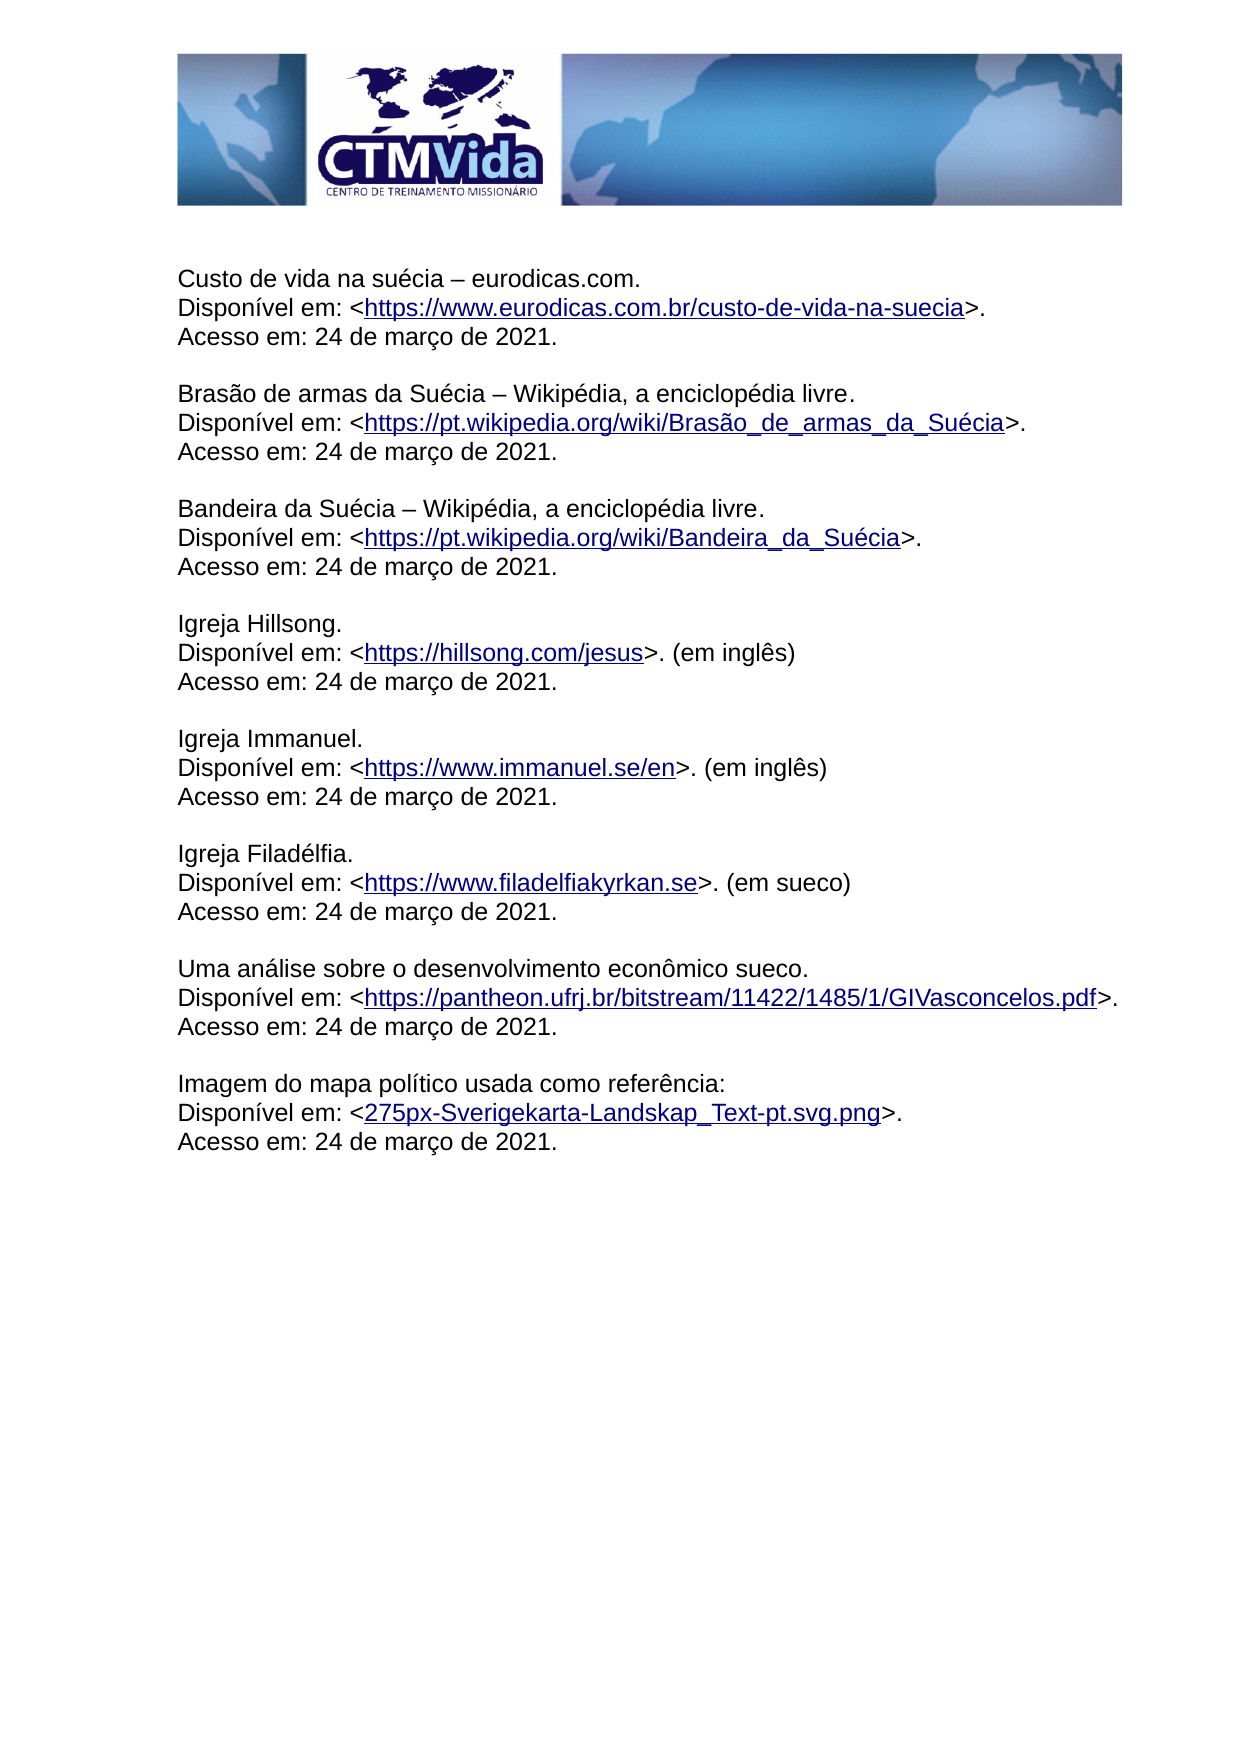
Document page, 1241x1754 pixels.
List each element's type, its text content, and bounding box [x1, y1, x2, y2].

text Disponível em: <https://www.immanuel.se/en>. (em inglês) [177, 753, 1122, 782]
text Acesso em: 24 de março de 2021. [177, 1127, 1122, 1155]
text Acesso em: 24 de março de 2021. [177, 1012, 1122, 1040]
text Disponível em: <https://pt.wikipedia.org/wiki/Bandeira_da_Suécia>. [177, 523, 1122, 552]
text Disponível em: <https://pt.wikipedia.org/wiki/Brasão_de_armas_da_Suécia>. [177, 408, 1122, 437]
text Disponível em: <https://hillsong.com/jesus>. (em inglês) [177, 638, 1122, 667]
text Disponível em: <275px-Sverigekarta-Landskap_Text-pt.svg.png>. [177, 1098, 1122, 1127]
text Disponível em: <https://pantheon.ufrj.br/bitstream/11422/1485/1/GIVasconcelos.pdf>. [177, 983, 1122, 1012]
text Brasão de armas da Suécia – Wikipédia, a enciclopédia livre. [177, 379, 1122, 408]
text Imagem do mapa político usada como referência: [177, 1069, 1122, 1098]
text Acesso em: 24 de março de 2021. [177, 322, 1122, 350]
text Uma análise sobre o desenvolvimento econômico sueco. [177, 954, 1122, 983]
text Acesso em: 24 de março de 2021. [177, 437, 1122, 465]
text Igreja Immanuel. [177, 724, 1122, 753]
text Disponível em: <https://www.eurodicas.com.br/custo-de-vida-na-suecia>. [177, 293, 1122, 322]
text Acesso em: 24 de março de 2021. [177, 782, 1122, 810]
picture [177, 53, 1123, 206]
text Bandeira da Suécia – Wikipédia, a enciclopédia livre. [177, 494, 1122, 523]
text Acesso em: 24 de março de 2021. [177, 897, 1122, 925]
text Disponível em: <https://www.filadelfiakyrkan.se>. (em sueco) [177, 868, 1122, 897]
text Custo de vida na suécia – eurodicas.com. [177, 264, 1122, 293]
text Igreja Filadélfia. [177, 839, 1122, 868]
text Acesso em: 24 de março de 2021. [177, 552, 1122, 580]
text Acesso em: 24 de março de 2021. [177, 667, 1122, 695]
text Igreja Hillsong. [177, 609, 1122, 638]
